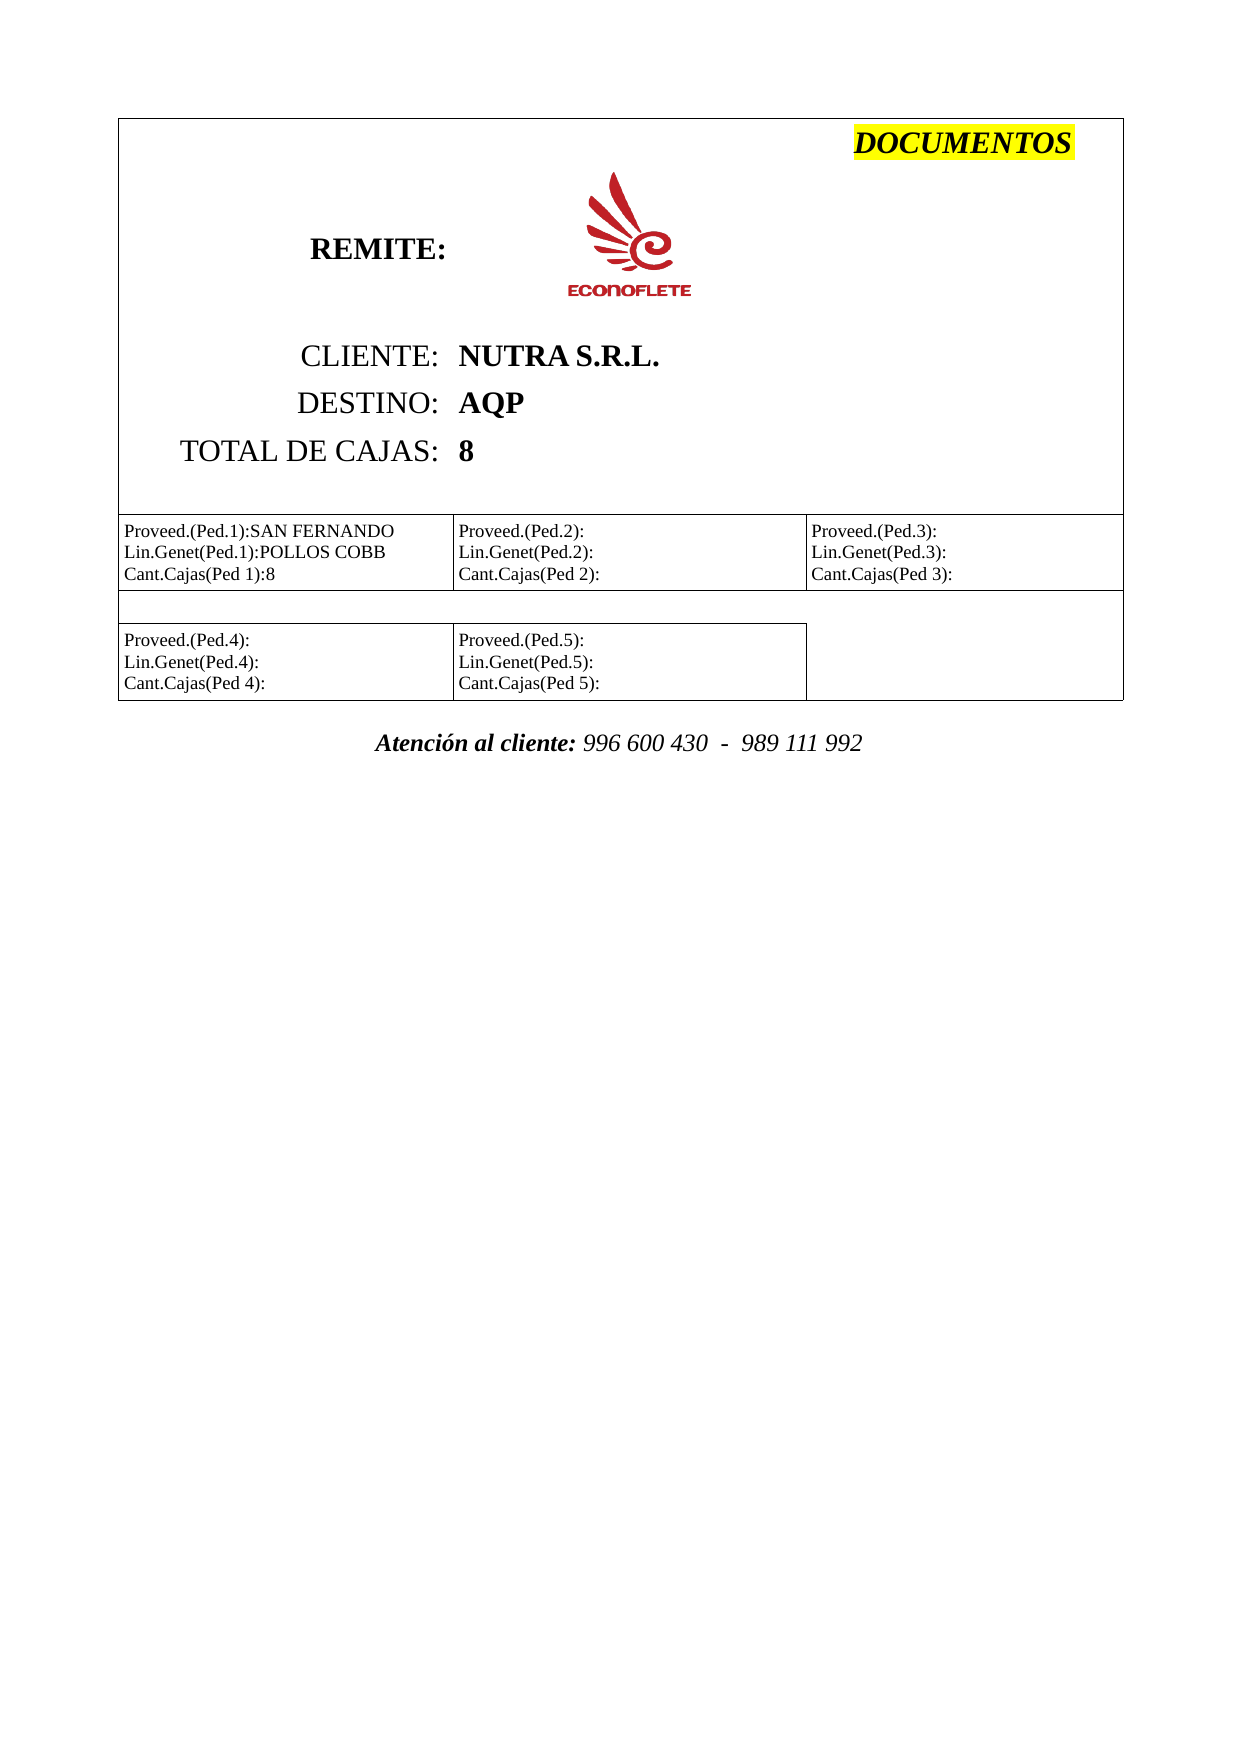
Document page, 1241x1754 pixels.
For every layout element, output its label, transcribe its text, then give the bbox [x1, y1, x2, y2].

table_header [453, 119, 806, 166]
table_cell NUTRA S.R.L. [453, 332, 1123, 379]
table_cell [806, 166, 1123, 332]
table_cell 8 [453, 426, 1123, 474]
table_cell DESTINO: [119, 379, 453, 426]
table_cell Proveed.(Ped.2): Lin.Genet(Ped.2): Cant.Cajas(Ped 2): [454, 515, 806, 590]
table_cell [453, 166, 806, 332]
table_cell [119, 474, 453, 514]
table_cell Proveed.(Ped.4): Lin.Genet(Ped.4): Cant.Cajas(Ped 4): [119, 624, 453, 699]
table_cell [119, 591, 453, 623]
table_cell [806, 591, 1123, 623]
table_cell [453, 591, 806, 623]
table_cell AQP [453, 379, 806, 426]
table_cell Proveed.(Ped.3): Lin.Genet(Ped.3): Cant.Cajas(Ped 3): [807, 515, 1123, 590]
picture [552, 171, 707, 297]
table_cell [806, 474, 1123, 514]
table_cell [807, 623, 1123, 699]
table_header DOCUMENTOS [806, 119, 1123, 166]
table_cell CLIENTE: [119, 332, 453, 379]
table_cell Proveed.(Ped.1):SAN FERNANDO Lin.Genet(Ped.1):POLLOS COBB Cant.Cajas(Ped 1):8 [119, 515, 453, 590]
table_cell [806, 379, 1123, 426]
table_cell REMITE: [119, 166, 453, 332]
table_cell [453, 474, 806, 514]
table_cell Proveed.(Ped.5): Lin.Genet(Ped.5): Cant.Cajas(Ped 5): [454, 624, 806, 699]
table_cell TOTAL DE CAJAS: [119, 426, 453, 474]
text Atención al cliente: 996 600 430 - 989 111 992 [118, 728, 1122, 757]
table_header [119, 119, 453, 166]
